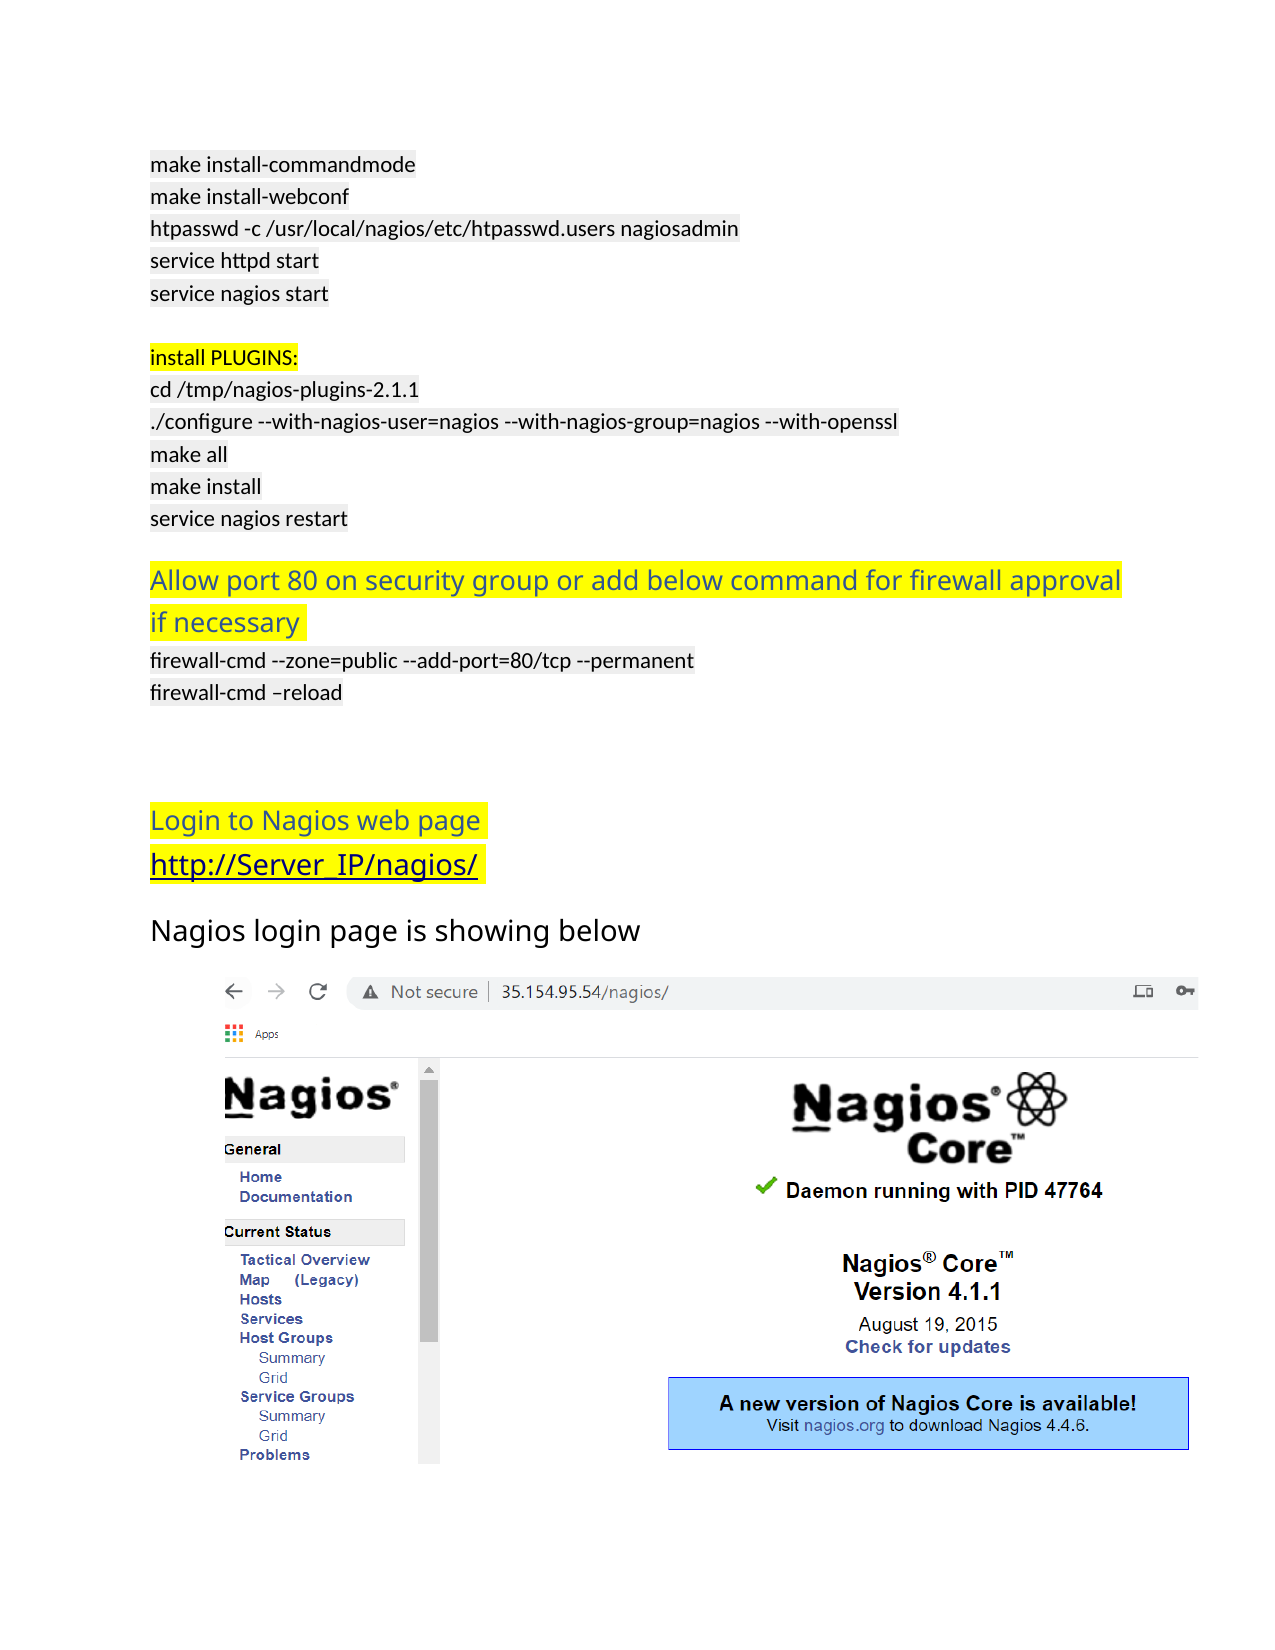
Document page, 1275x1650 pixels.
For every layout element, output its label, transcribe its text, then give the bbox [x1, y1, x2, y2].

text make install-commandmode make install-webconf htpasswd -c /usr/local/nagios/etc/htpasswd.users nagiosadmin service httpd start service nagios start install PLUGINS: cd /tmp/nagios-plugins-2.1.1 ./configure --with-nagios-user=nagios --with-nagios-group=nagios --with-openssl make all make install service nagios restart [150, 150, 1125, 532]
text Nagios login page is showing below [150, 911, 1125, 950]
subtitle Allow port 80 on security group or add below command for firewall approval if necessary [150, 561, 1125, 641]
subtitle Login to Nagios web page [150, 802, 1125, 839]
text firewall-cmd --zone=public --add-port=80/tcp --permanent firewall-cmd –reload [150, 646, 1125, 706]
text http://Server_IP/nagios/ [150, 844, 1125, 884]
